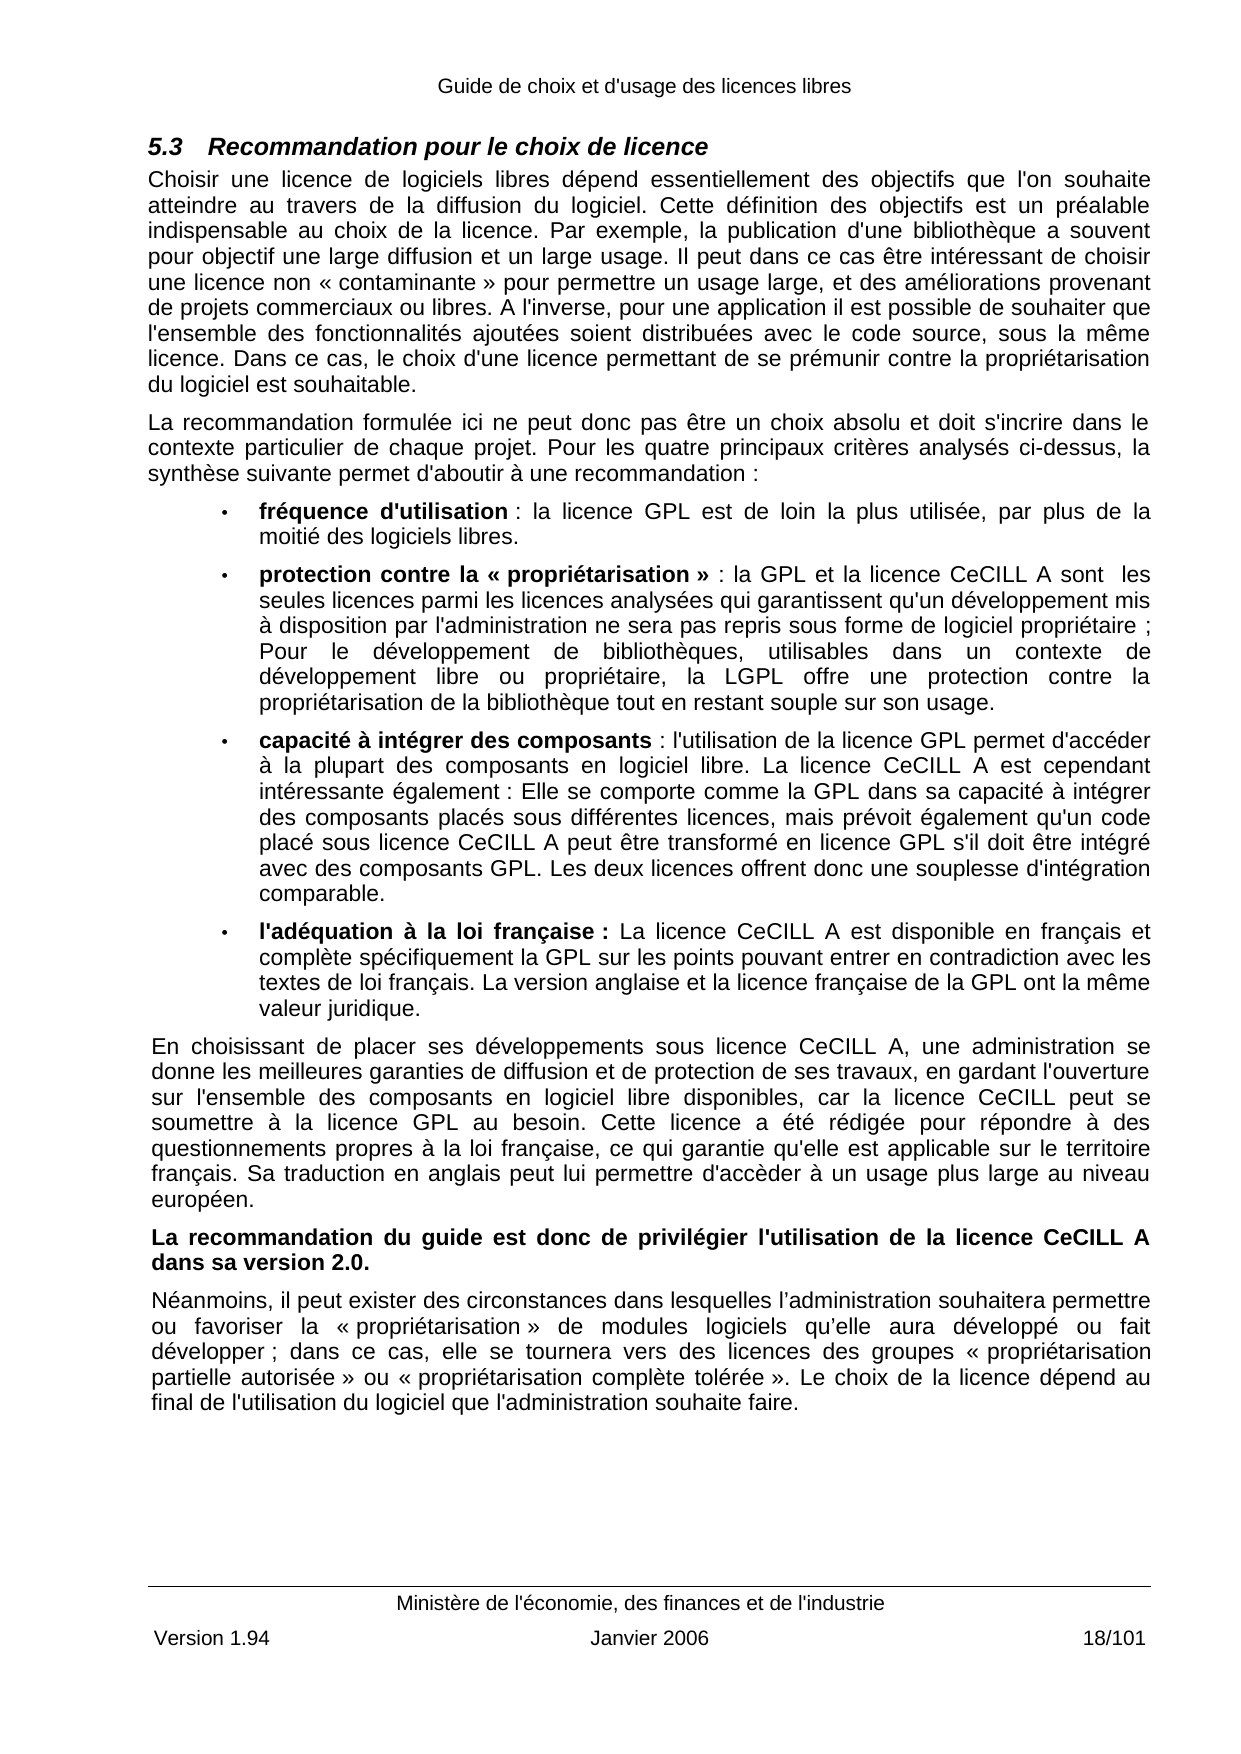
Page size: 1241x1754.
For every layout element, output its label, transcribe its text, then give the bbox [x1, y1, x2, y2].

text Néanmoins, il peut exister des circonstances dans lesquelles l’administration souhaitera permettre ou favoriser la « propriétarisation » de modules logiciels qu’elle aura développé ou fait développer ; dans ce cas, elle se tournera vers des licences des groupes « propriétarisation partielle autorisée » ou « propriétarisation complète tolérée ». Le choix de la licence dépend au final de l'utilisation du logiciel que l'administration souhaite faire. [151, 1288, 1151, 1416]
list l'adéquation à la loi française : La licence CeCILL A est disponible en français et complète spécifiquement la GPL sur les points pouvant entrer en contradiction avec les textes de loi français. La version anglaise et la licence française de la GPL ont la même valeur juridique. [221, 919, 1151, 1021]
text La recommandation du guide est donc de privilégier l'utilisation de la licence CeCILL A dans sa version 2.0. [151, 1224, 1151, 1276]
text La recommandation formulée ici ne peut donc pas être un choix absolu et doit s'incrire dans le contexte particulier de chaque projet. Pour les quatre principaux critères analysés ci-dessus, la synthèse suivante permet d'aboutir à une recommandation : [148, 409, 1151, 486]
list protection contre la « propriétarisation » : la GPL et la licence CeCILL A sont les seules licences parmi les licences analysées qui garantissent qu'un développement mis à disposition par l'administration ne sera pas repris sous forme de logiciel propriétaire ; Pour le développement de bibliothèques, utilisables dans un contexte de développement libre ou propriétaire, la LGPL offre une protection contre la propriétarisation de la bibliothèque tout en restant souple sur son usage. [221, 562, 1151, 715]
list capacité à intégrer des composants : l'utilisation de la licence GPL permet d'accéder à la plupart des composants en logiciel libre. La licence CeCILL A est cependant intéressante également : Elle se comporte comme la GPL dans sa capacité à intégrer des composants placés sous différentes licences, mais prévoit également qu'un code placé sous licence CeCILL A peut être transformé en licence GPL s'il doit être intégré avec des composants GPL. Les deux licences offrent donc une souplesse d'intégration comparable. [221, 728, 1151, 906]
text Choisir une licence de logiciels libres dépend essentiellement des objectifs que l'on souhaite atteindre au travers de la diffusion du logiciel. Cette définition des objectifs est un préalable indispensable au choix de la licence. Par exemple, la publication d'une bibliothèque a souvent pour objectif une large diffusion et un large usage. Il peut dans ce cas être intéressant de choisir une licence non « contaminante » pour permettre un usage large, et des améliorations provenant de projets commerciaux ou libres. A l'inverse, pour une application il est possible de souhaiter que l'ensemble des fonctionnalités ajoutées soient distribuées avec le code source, sous la même licence. Dans ce cas, le choix d'une licence permettant de se prémunir contre la propriétarisation du logiciel est souhaitable. [148, 167, 1151, 397]
list fréquence d'utilisation : la licence GPL est de loin la plus utilisée, par plus de la moitié des logiciels libres. [221, 498, 1151, 549]
text En choisissant de placer ses développements sous licence CeCILL A, une administration se donne les meilleures garanties de diffusion et de protection de ses travaux, en gardant l'ouverture sur l'ensemble des composants en logiciel libre disponibles, car la licence CeCILL peut se soumettre à la licence GPL au besoin. Cette licence a été rédigée pour répondre à des questionnements propres à la loi française, ce qui garantie qu'elle est applicable sur le territoire français. Sa traduction en anglais peut lui permettre d'accèder à un usage plus large au niveau européen. [151, 1033, 1151, 1212]
subtitle Recommandation pour le choix de licence [148, 133, 1151, 161]
